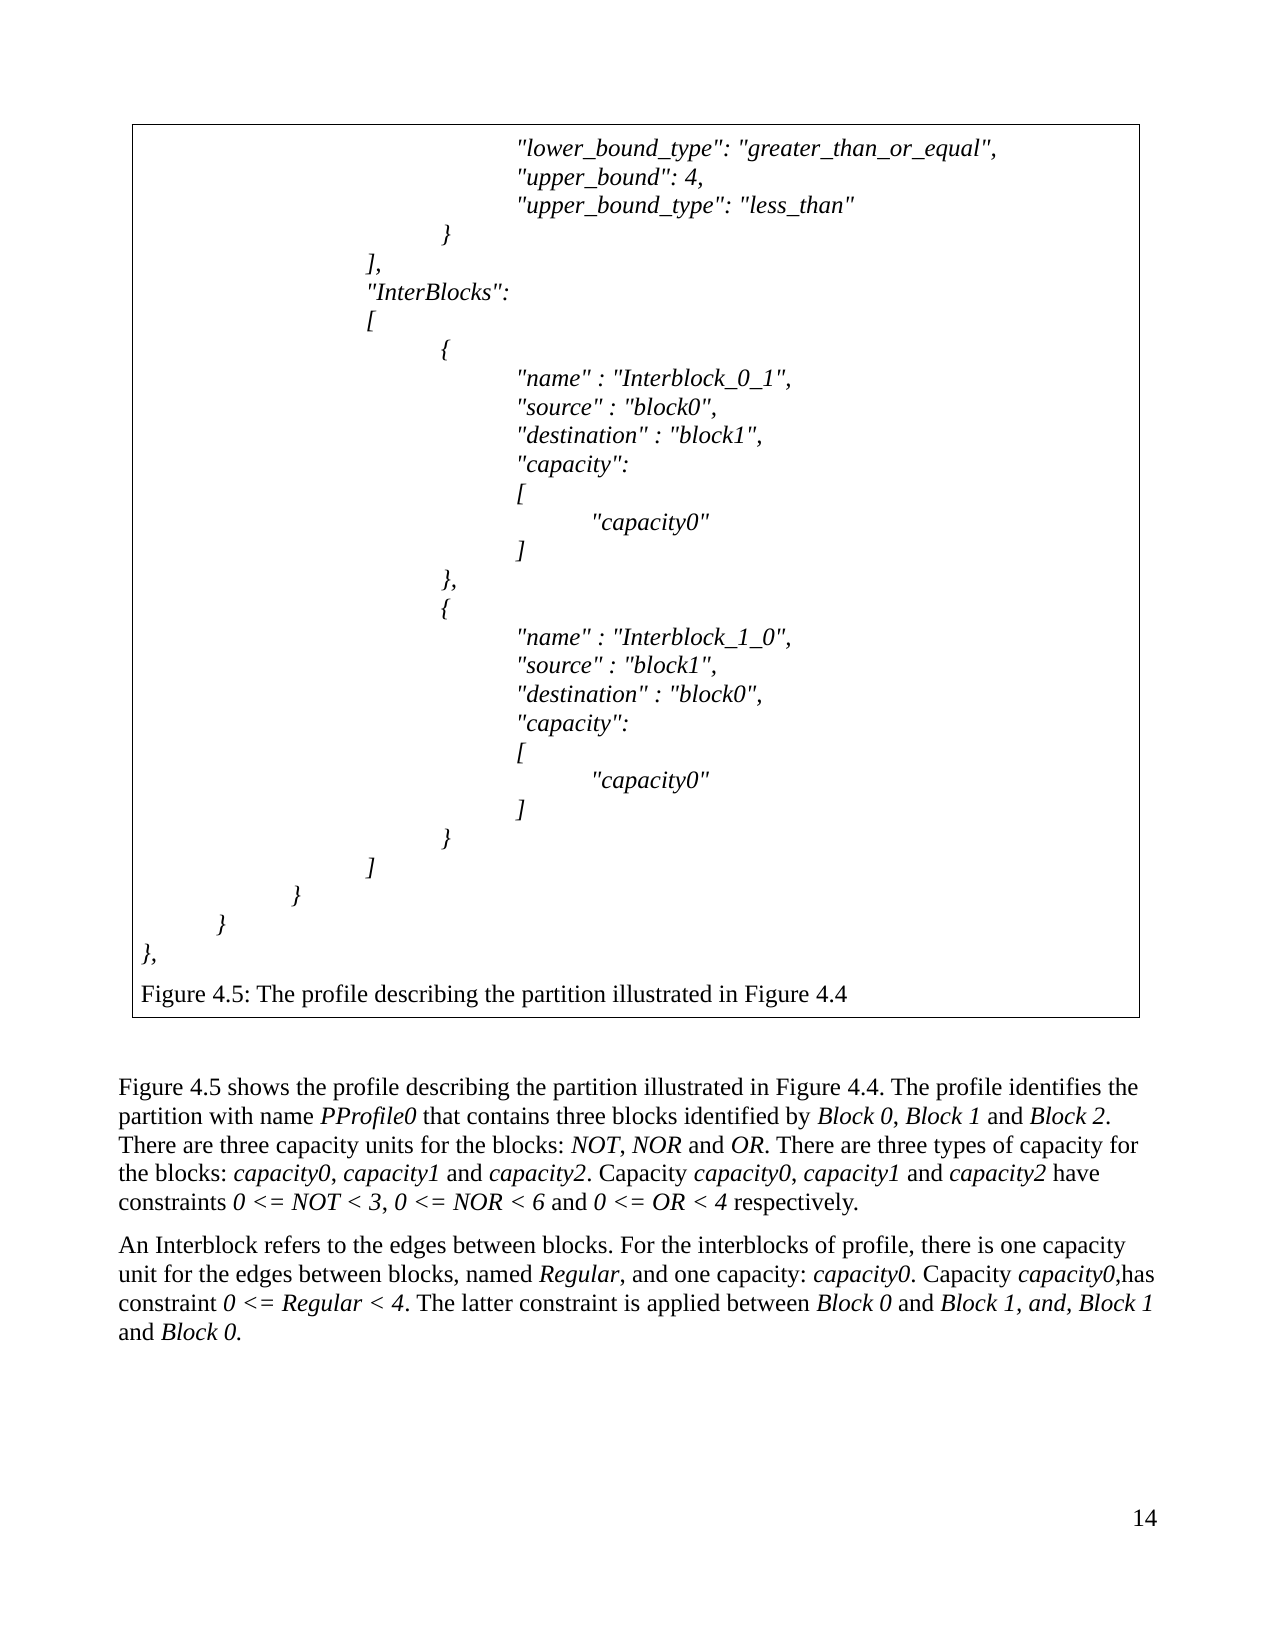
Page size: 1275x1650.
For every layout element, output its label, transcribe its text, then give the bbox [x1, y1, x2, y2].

text { [141, 593, 1131, 622]
text "capacity0" [141, 507, 1131, 536]
text }, [141, 938, 1131, 967]
text Figure 4.5 shows the profile describing the partition illustrated in Figure 4.4. The profile identifies the partition with name PProfile0 that contains three blocks identified by Block 0, Block 1 and Block 2. There are three capacity units for the blocks: NOT, NOR and OR. There are three types of capacity for the blocks: capacity0, capacity1 and capacity2. Capacity capacity0, capacity1 and capacity2 have constraints 0 <= NOT < 3, 0 <= NOR < 6 and 0 <= OR < 4 respectively. [118, 1072, 1157, 1216]
text [ [141, 478, 1131, 507]
text } [141, 881, 1131, 909]
text "capacity": [141, 708, 1131, 737]
text } [141, 823, 1131, 852]
text "upper_bound": 4, [141, 162, 1131, 191]
text "source" : "block1", [141, 651, 1131, 679]
text [ [141, 306, 1131, 334]
text An Interblock refers to the edges between blocks. For the interblocks of profile, there is one capacity unit for the edges between blocks, named Regular, and one capacity: capacity0. Capacity capacity0,has constraint 0 <= Regular < 4. The latter constraint is applied between Block 0 and Block 1, and, Block 1 and Block 0. [118, 1231, 1157, 1346]
text } [141, 909, 1131, 938]
text "lower_bound_type": "greater_than_or_equal", [141, 133, 1131, 162]
text ] [141, 852, 1131, 881]
text } [141, 219, 1131, 248]
text "capacity0" [141, 766, 1131, 794]
text }, [141, 564, 1131, 593]
text "destination" : "block0", [141, 679, 1131, 708]
text "destination" : "block1", [141, 421, 1131, 449]
text "upper_bound_type": "less_than" [141, 191, 1131, 219]
text "capacity": [141, 449, 1131, 478]
text "source" : "block0", [141, 392, 1131, 421]
text "InterBlocks": [141, 277, 1131, 306]
text { [141, 334, 1131, 363]
text ] [141, 536, 1131, 564]
text "name" : "Interblock_0_1", [141, 363, 1131, 392]
text [ [141, 737, 1131, 766]
text Figure 4.5: The profile describing the partition illustrated in Figure 4.4 [141, 979, 1131, 1008]
text ] [141, 794, 1131, 823]
text ], [141, 248, 1131, 277]
text "name" : "Interblock_1_0", [141, 622, 1131, 651]
